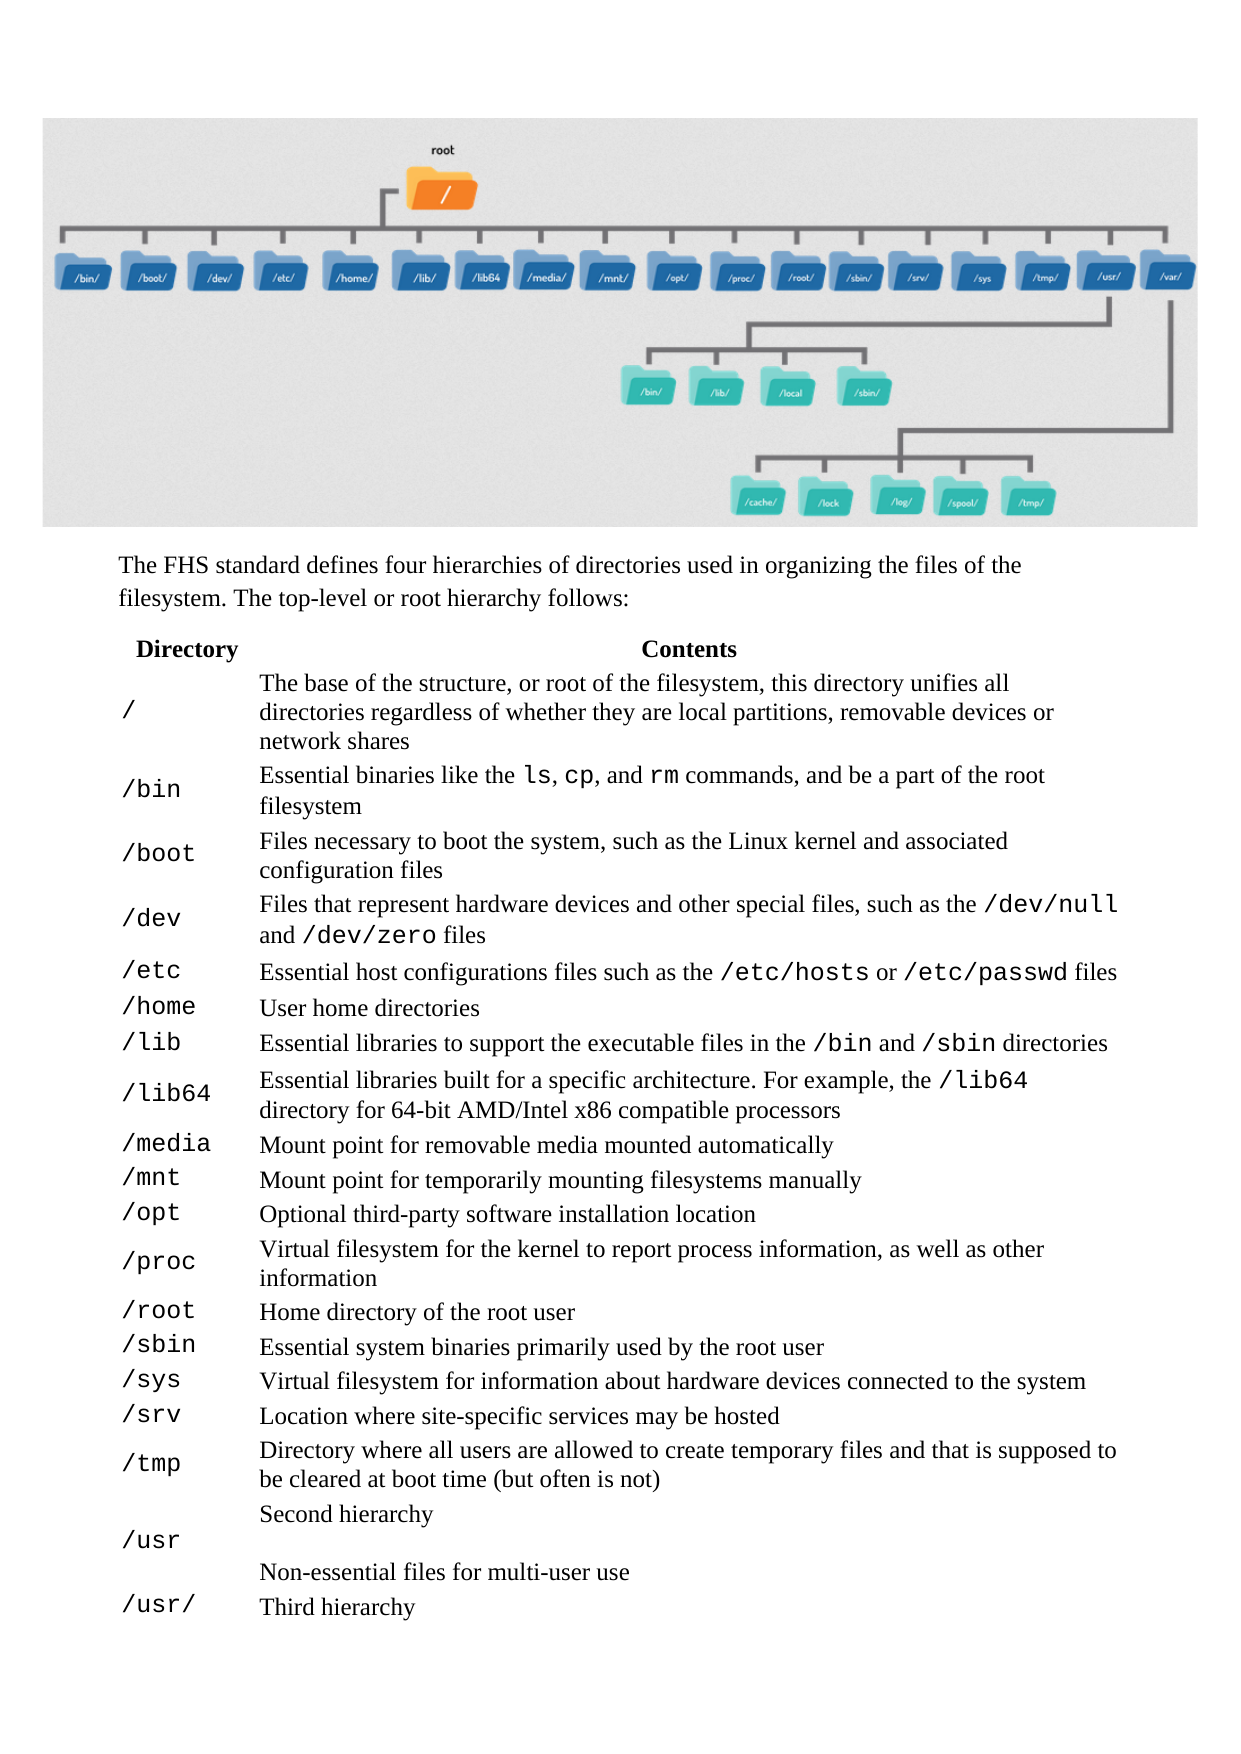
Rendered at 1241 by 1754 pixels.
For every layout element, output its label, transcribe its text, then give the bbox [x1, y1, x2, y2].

text The FHS standard defines four hierarchies of directories used in organizing the files of the filesystem. The top-level or root hierarchy follows: [118, 550, 1122, 612]
table_cell /opt [118, 1196, 256, 1231]
table_cell /sbin [118, 1329, 256, 1363]
table_cell Essential binaries like the ls, cp, and rm commands, and be a part of the root filesystem [256, 758, 1122, 823]
picture [42, 118, 1198, 527]
table_cell /sys [118, 1364, 256, 1398]
table_header Contents [256, 631, 1122, 666]
table_cell Essential libraries to support the executable files in the /bin and /sbin directories [256, 1025, 1122, 1062]
table_cell /tmp [118, 1433, 256, 1496]
table_cell /usr/ [118, 1589, 256, 1623]
table_cell /root [118, 1294, 256, 1329]
table_cell /bin [118, 758, 256, 823]
table_cell /etc [118, 954, 256, 991]
table_cell Mount point for temporarily mounting filesystems manually [256, 1162, 1122, 1196]
table_cell Virtual filesystem for information about hardware devices connected to the system [256, 1364, 1122, 1398]
table_cell Second hierarchy Non-essential files for multi-user use [256, 1496, 1122, 1589]
table_cell Virtual filesystem for the kernel to report process information, as well as other information [256, 1231, 1122, 1294]
table_cell Essential system binaries primarily used by the root user [256, 1329, 1122, 1363]
table_cell Essential host configurations files such as the /etc/hosts or /etc/passwd files [256, 954, 1122, 991]
table_cell /lib64 [118, 1062, 256, 1127]
table_cell /lib [118, 1025, 256, 1062]
table_header Directory [118, 631, 256, 666]
table_cell The base of the structure, or root of the filesystem, this directory unifies all directories regardless of whether they are local partitions, removable devices or network shares [256, 666, 1122, 758]
table_cell /mnt [118, 1162, 256, 1196]
table_cell User home directories [256, 991, 1122, 1025]
table_cell Directory where all users are allowed to create temporary files and that is supposed to be cleared at boot time (but often is not) [256, 1433, 1122, 1496]
table_cell Third hierarchy [256, 1589, 1122, 1623]
table_cell /boot [118, 823, 256, 886]
table_cell Optional third-party software installation location [256, 1196, 1122, 1231]
table_cell Essential libraries built for a specific architecture. For example, the /lib64 directory for 64-bit AMD/Intel x86 compatible processors [256, 1062, 1122, 1127]
table_cell /proc [118, 1231, 256, 1294]
table_cell /home [118, 991, 256, 1025]
table_cell /usr [118, 1496, 256, 1589]
table_cell Files that represent hardware devices and other special files, such as the /dev/null and /dev/zero files [256, 886, 1122, 954]
table_cell Files necessary to boot the system, such as the Linux kernel and associated configuration files [256, 823, 1122, 886]
table_cell /srv [118, 1398, 256, 1433]
table_cell Home directory of the root user [256, 1294, 1122, 1329]
table_cell Mount point for removable media mounted automatically [256, 1127, 1122, 1162]
table_cell / [118, 666, 256, 758]
table_cell /media [118, 1127, 256, 1162]
table_cell /dev [118, 886, 256, 954]
table_cell Location where site-specific services may be hosted [256, 1398, 1122, 1433]
